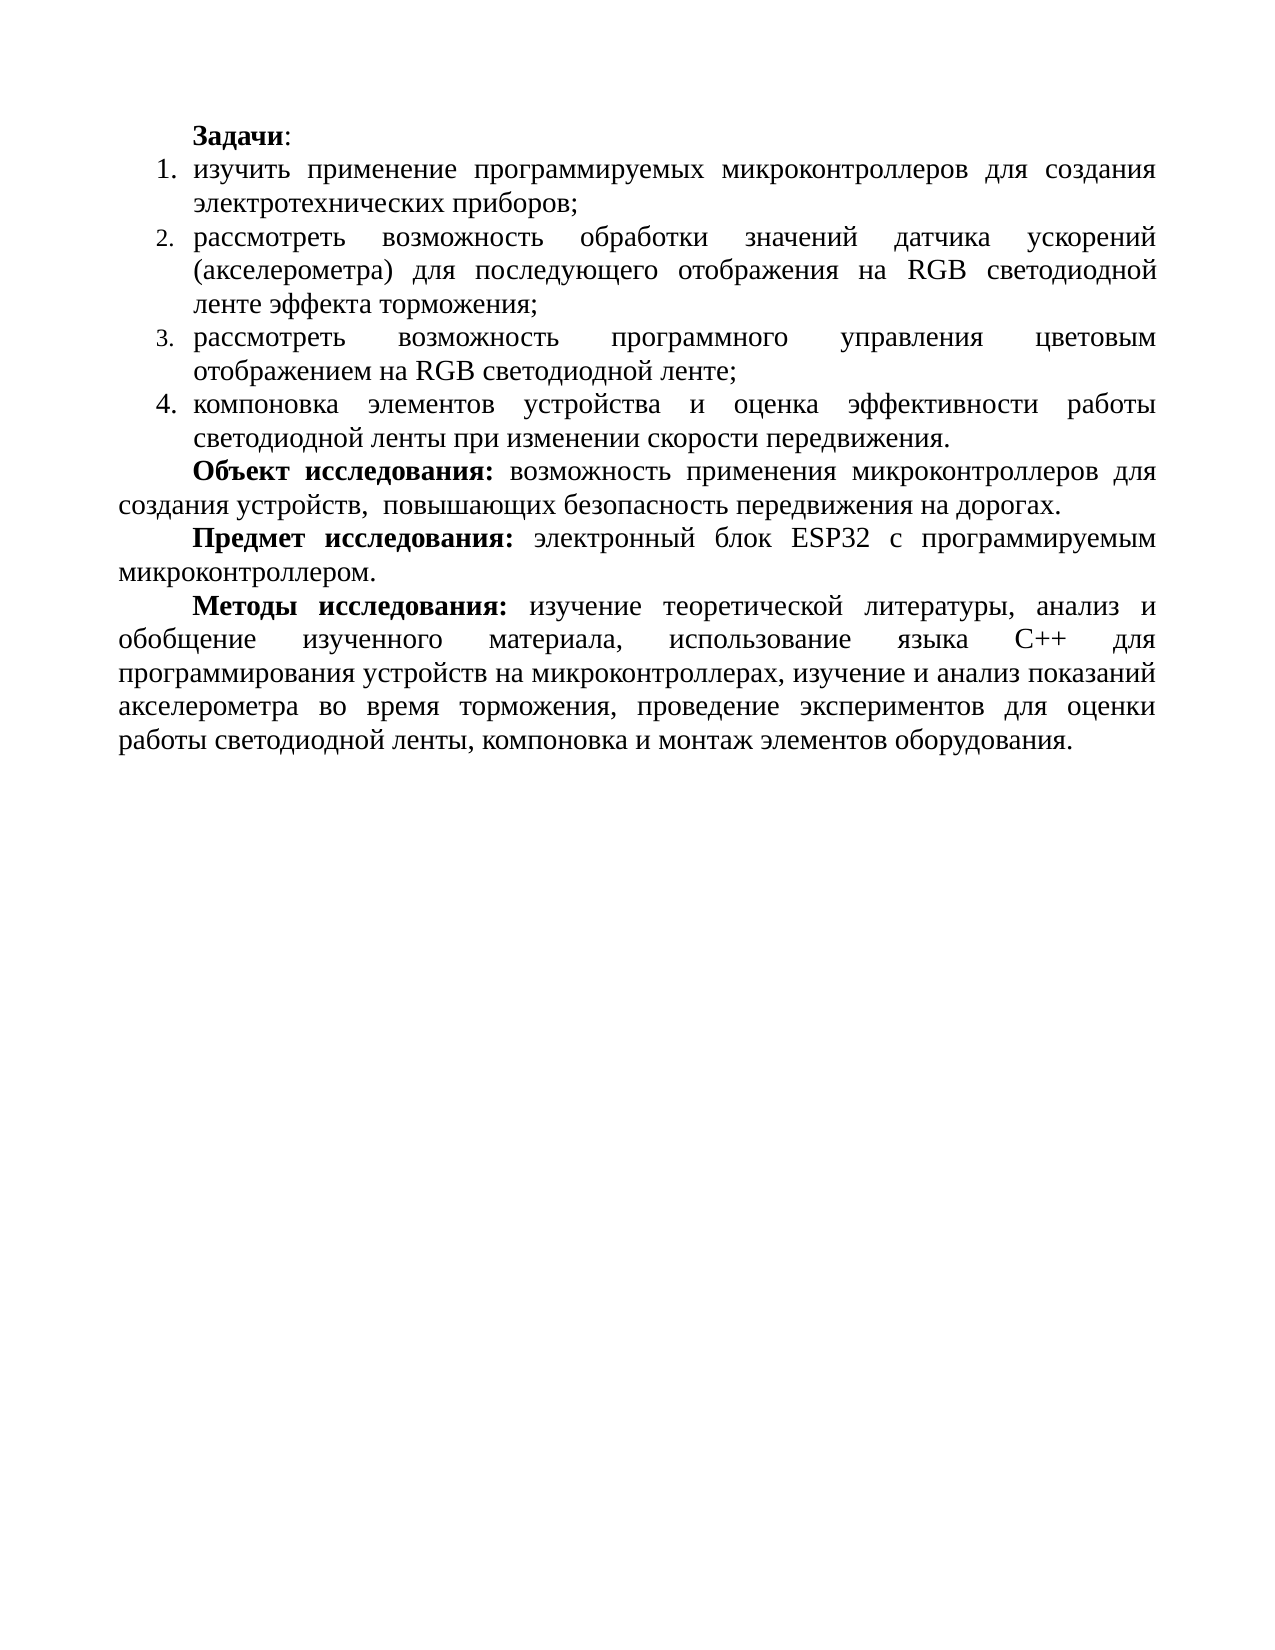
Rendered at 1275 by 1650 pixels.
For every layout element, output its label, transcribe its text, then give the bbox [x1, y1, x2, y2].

text Задачи: [118, 118, 1157, 152]
text Методы исследования: изучение теоретической литературы, анализ и обобщение изученного материала, использование языка С++ для программирования устройств на микроконтроллерах, изучение и анализ показаний акселерометра во время торможения, проведение экспериментов для оценки работы светодиодной ленты, компоновка и монтаж элементов оборудования. [118, 588, 1157, 755]
list компоновка элементов устройства и оценка эффективности работы светодиодной ленты при изменении скорости передвижения. [156, 386, 1157, 453]
list рассмотреть возможность обработки значений датчика ускорений (акселерометра) для последующего отображения на RGB светодиодной ленте эффекта торможения; [156, 219, 1157, 319]
list рассмотреть возможность программного управления цветовым отображением на RGB светодиодной ленте; [156, 319, 1157, 386]
text Объект исследования: возможность применения микроконтроллеров для создания устройств, повышающих безопасность передвижения на дорогах. [118, 453, 1157, 521]
list изучить применение программируемых микроконтроллеров для создания электротехнических приборов; [156, 152, 1157, 219]
text Предмет исследования: электронный блок ESP32 с программируемым микроконтроллером. [118, 521, 1157, 588]
